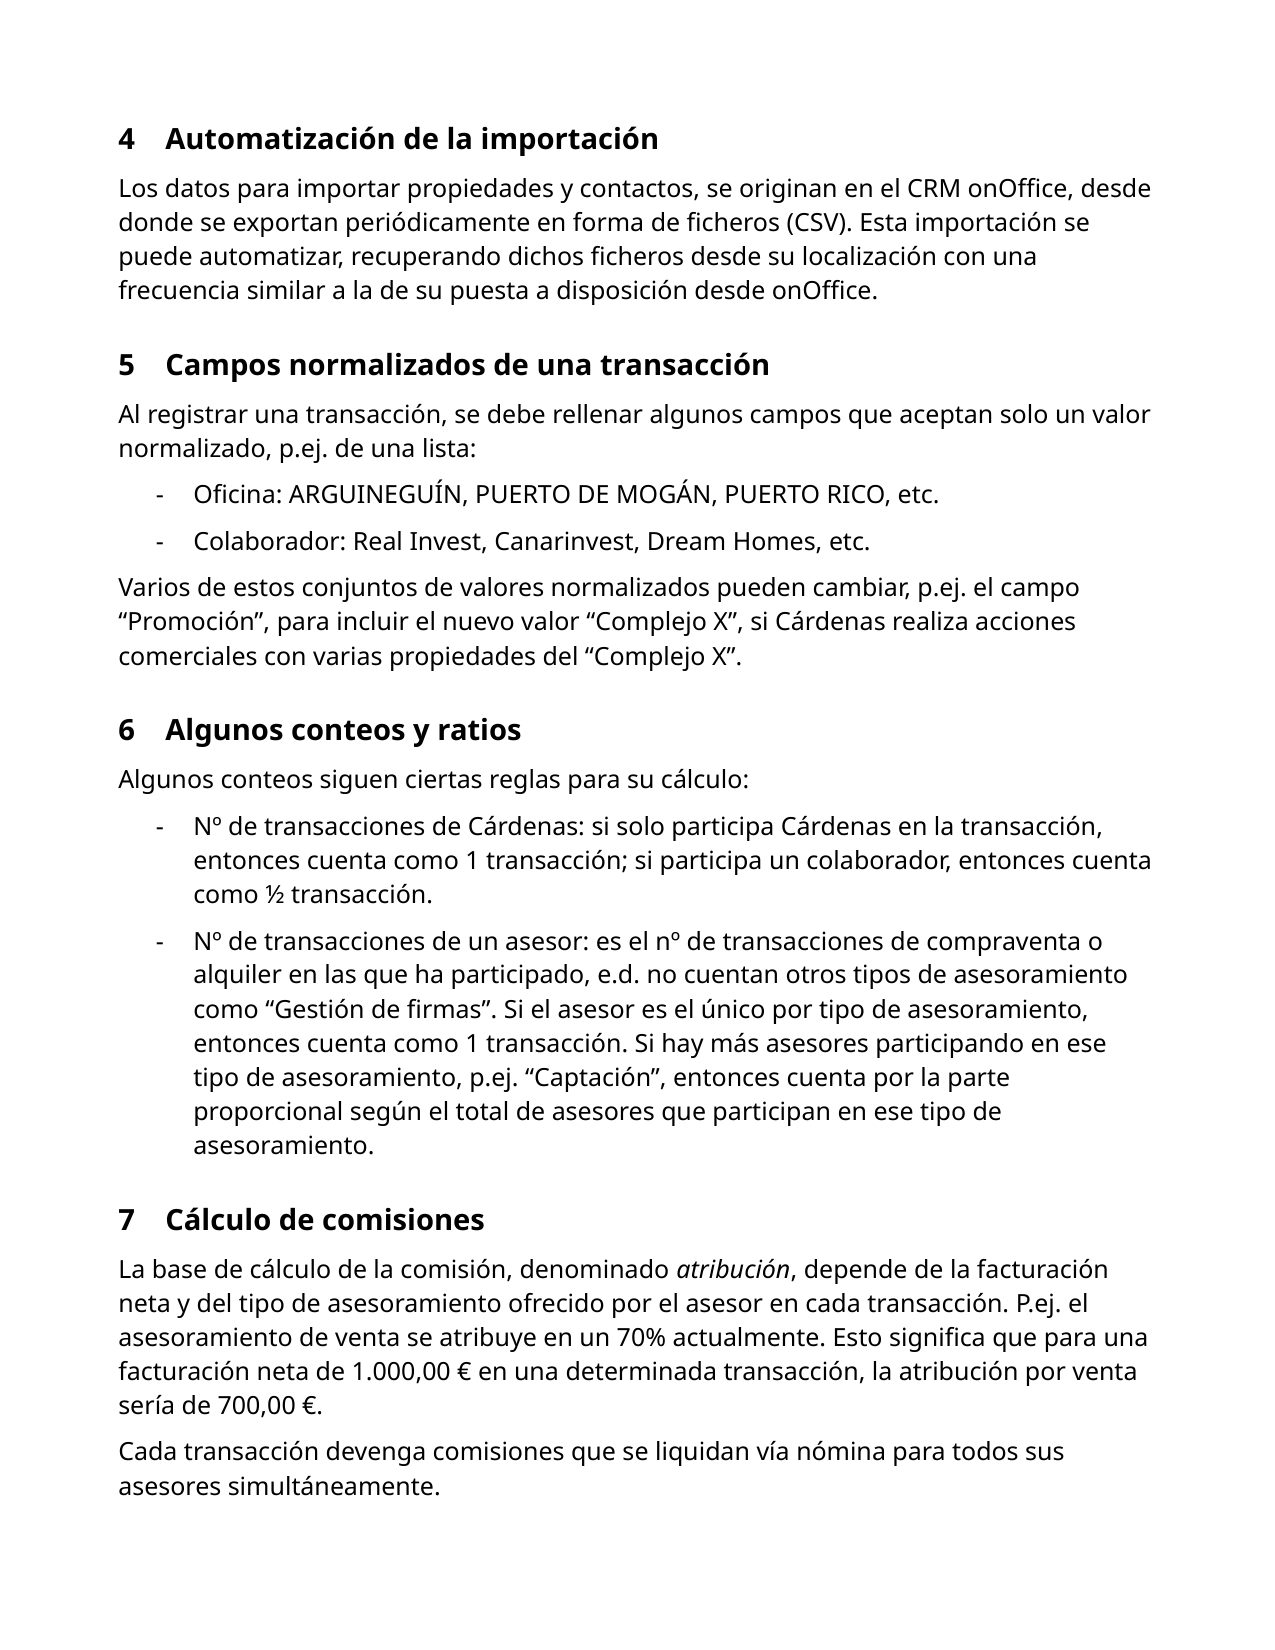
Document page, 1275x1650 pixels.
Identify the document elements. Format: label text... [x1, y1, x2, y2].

list Colaborador: Real Invest, Canarinvest, Dream Homes, etc. [156, 523, 1157, 557]
text Los datos para importar propiedades y contactos, se originan en el CRM onOffice, desde donde se exportan periódicamente en forma de ficheros (CSV). Esta importación se puede automatizar, recuperando dichos ficheros desde su localización con una frecuencia similar a la de su puesta a disposición desde onOffice. [118, 170, 1157, 307]
subtitle 5 Campos normalizados de una transacción [118, 344, 1157, 384]
subtitle 4 Automatización de la importación [118, 118, 1157, 158]
list Nº de transacciones de un asesor: es el nº de transacciones de compraventa o alquiler en las que ha participado, e.d. no cuentan otros tipos de asesoramiento como “Gestión de firmas”. Si el asesor es el único por tipo de asesoramiento, entonces cuenta como 1 transacción. Si hay más asesores participando en ese tipo de asesoramiento, p.ej. “Captación”, entonces cuenta por la parte proporcional según el total de asesores que participan en ese tipo de asesoramiento. [156, 923, 1157, 1162]
text La base de cálculo de la comisión, denominado atribución, depende de la facturación neta y del tipo de asesoramiento ofrecido por el asesor en cada transacción. P.ej. el asesoramiento de venta se atribuye en un 70% actualmente. Esto significa que para una facturación neta de 1.000,00 € en una determinada transacción, la atribución por venta sería de 700,00 €. [118, 1251, 1157, 1422]
text Cada transacción devenga comisiones que se liquidan vía nómina para todos sus asesores simultáneamente. [118, 1434, 1157, 1502]
text Varios de estos conjuntos de valores normalizados pueden cambiar, p.ej. el campo “Promoción”, para incluir el nuevo valor “Complejo X”, si Cárdenas realiza acciones comerciales con varias propiedades del “Complejo X”. [118, 570, 1157, 672]
text Algunos conteos siguen ciertas reglas para su cálculo: [118, 762, 1157, 796]
list Nº de transacciones de Cárdenas: si solo participa Cárdenas en la transacción, entonces cuenta como 1 transacción; si participa un colaborador, entonces cuenta como ½ transacción. [156, 808, 1157, 911]
list Oficina: ARGUINEGUÍN, PUERTO DE MOGÁN, PUERTO RICO, etc. [156, 477, 1157, 511]
subtitle 6 Algunos conteos y ratios [118, 710, 1157, 749]
subtitle 7 Cálculo de comisiones [118, 1199, 1157, 1239]
text Al registrar una transacción, se debe rellenar algunos campos que aceptan solo un valor normalizado, p.ej. de una lista: [118, 396, 1157, 464]
